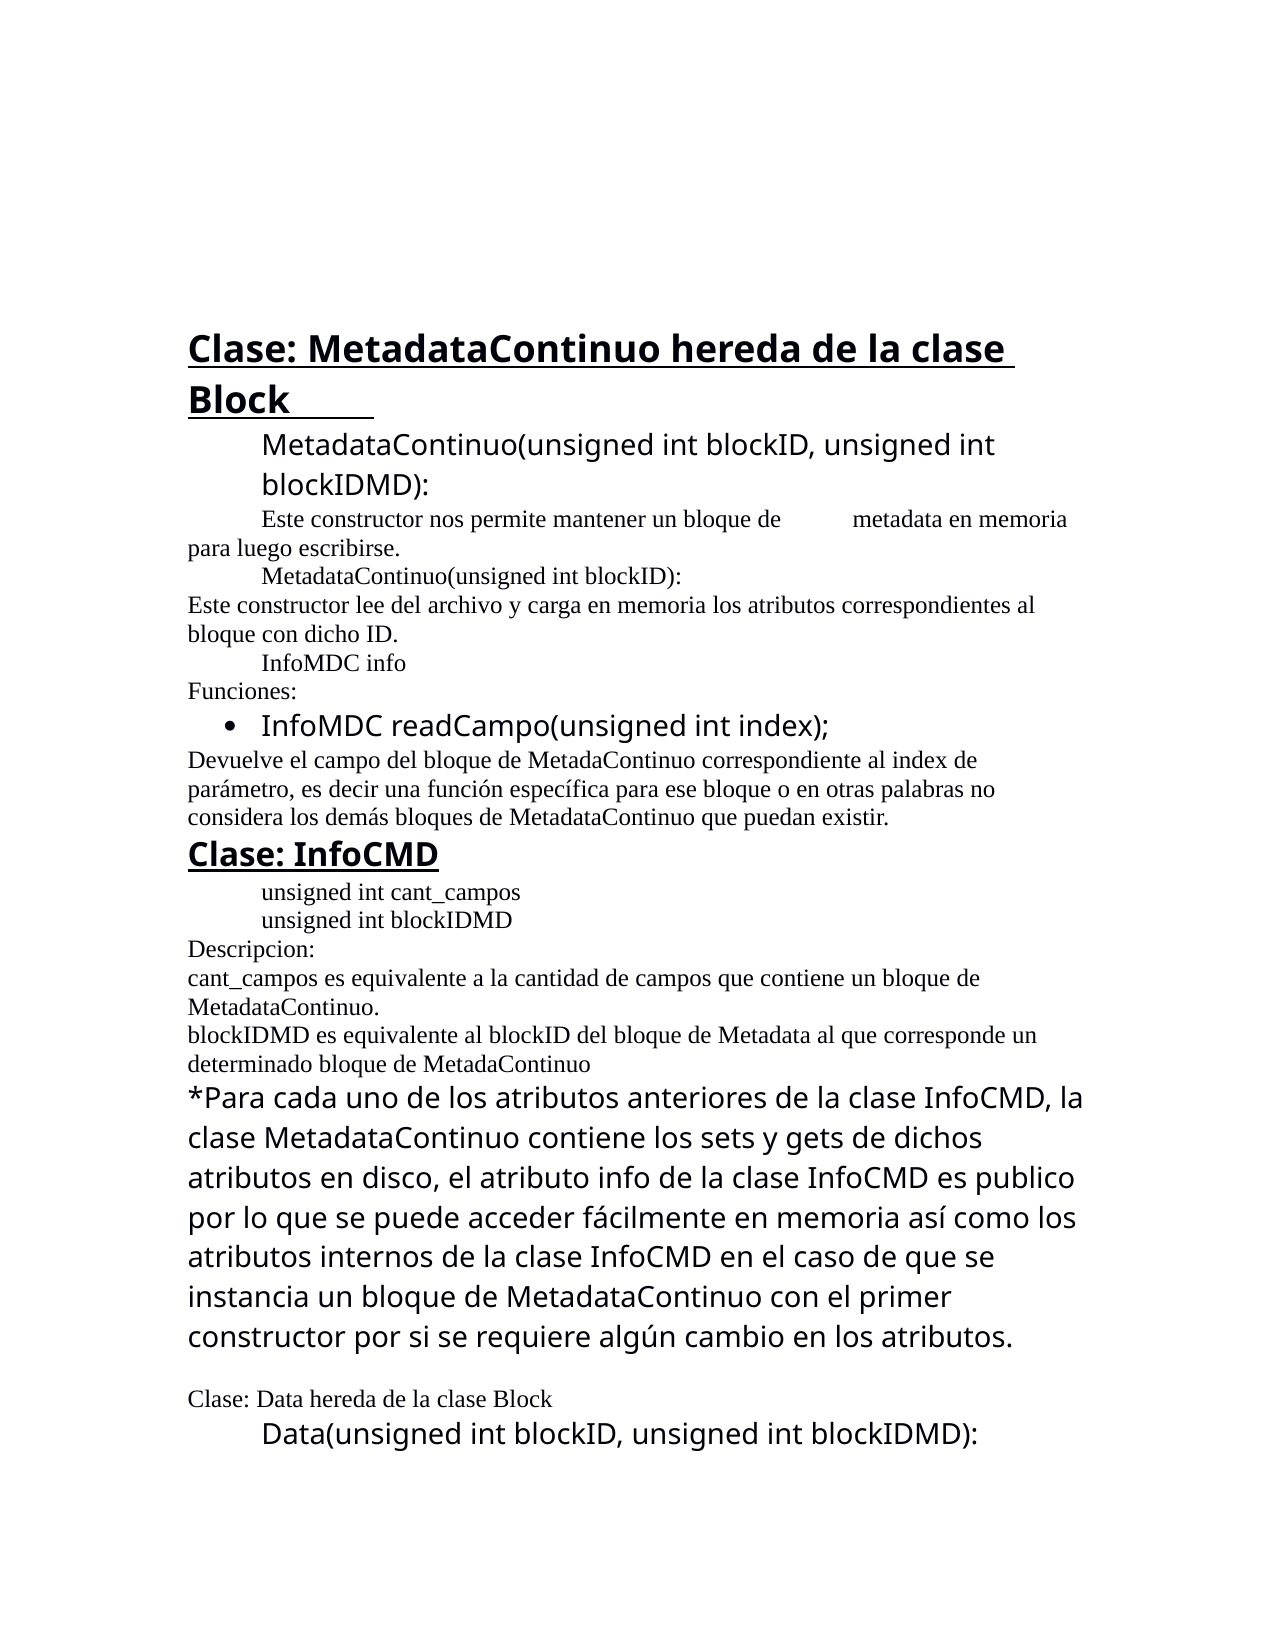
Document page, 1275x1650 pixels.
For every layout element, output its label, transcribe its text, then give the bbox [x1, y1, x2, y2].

text cant_campos es equivalente a la cantidad de campos que contiene un bloque de MetadataContinuo. [187, 963, 1087, 1020]
text Devuelve el campo del bloque de MetadaContinuo correspondiente al index de parámetro, es decir una función específica para ese bloque o en otras palabras no considera los demás bloques de MetadataContinuo que puedan existir. [187, 745, 1087, 831]
text Data(unsigned int blockID, unsigned int blockIDMD): [187, 1413, 1087, 1453]
text Este constructor nos permite mantener un bloque de metadata en memoria para luego escribirse. [187, 504, 1087, 561]
text Clase: MetadataContinuo hereda de la clase Block [187, 322, 1087, 424]
text MetadataContinuo(unsigned int blockID): [187, 561, 1087, 590]
list InfoMDC readCampo(unsigned int index); [225, 705, 1087, 745]
text unsigned int cant_campos [187, 877, 1087, 905]
text blockIDMD es equivalente al blockID del bloque de Metadata al que corresponde un determinado bloque de MetadaContinuo [187, 1020, 1087, 1078]
text unsigned int blockIDMD [187, 905, 1087, 934]
text *Para cada uno de los atributos anteriores de la clase InfoCMD, la clase MetadataContinuo contiene los sets y gets de dichos atributos en disco, el atributo info de la clase InfoCMD es publico por lo que se puede acceder fácilmente en memoria así como los atributos internos de la clase InfoCMD en el caso de que se instancia un bloque de MetadataContinuo con el primer constructor por si se requiere algún cambio en los atributos. [187, 1078, 1087, 1356]
text Clase: InfoCMD [187, 831, 1087, 877]
text Descripcion: [187, 934, 1087, 963]
text Funciones: [187, 676, 1087, 705]
text InfoMDC info [187, 648, 1087, 676]
text MetadataContinuo(unsigned int blockID, unsigned int blockIDMD): [187, 424, 1087, 504]
text Este constructor lee del archivo y carga en memoria los atributos correspondientes al bloque con dicho ID. [187, 590, 1087, 648]
text Clase: Data hereda de la clase Block [187, 1384, 1087, 1413]
